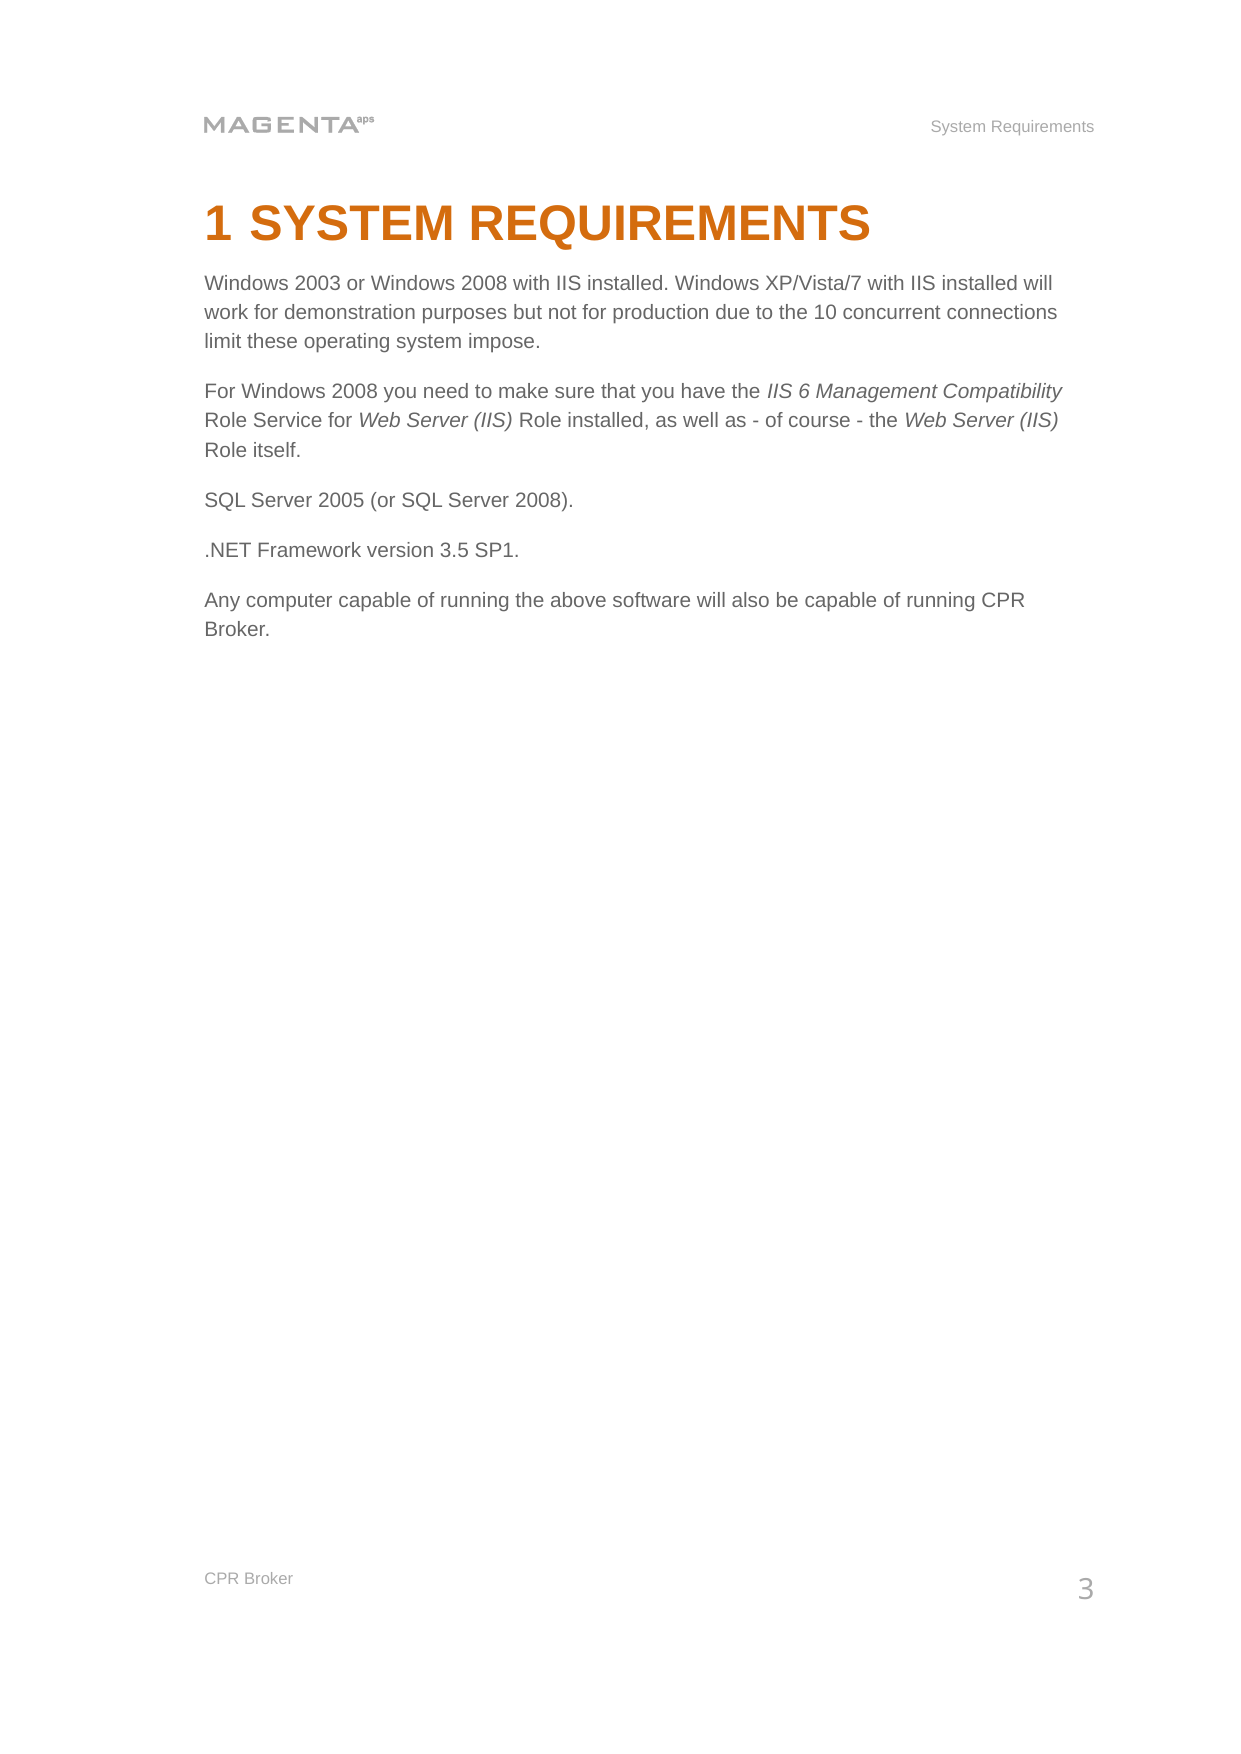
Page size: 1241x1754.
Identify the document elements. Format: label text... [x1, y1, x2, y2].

text For Windows 2008 you need to make sure that you have the IIS 6 Management Compatibility Role Service for Web Server (IIS) Role installed, as well as - of course - the Web Server (IIS) Role itself. [204, 375, 1094, 463]
text Any computer capable of running the above software will also be capable of running CPR Broker. [204, 584, 1094, 642]
text Windows 2003 or Windows 2008 with IIS installed. Windows XP/Vista/7 with IIS installed will work for demonstration purposes but not for production due to the 10 concurrent connections limit these operating system impose. [204, 267, 1094, 354]
text SQL Server 2005 (or SQL Server 2008). [204, 484, 1094, 513]
subtitle System Requirements [204, 194, 1094, 252]
text .NET Framework version 3.5 SP1. [204, 534, 1094, 563]
